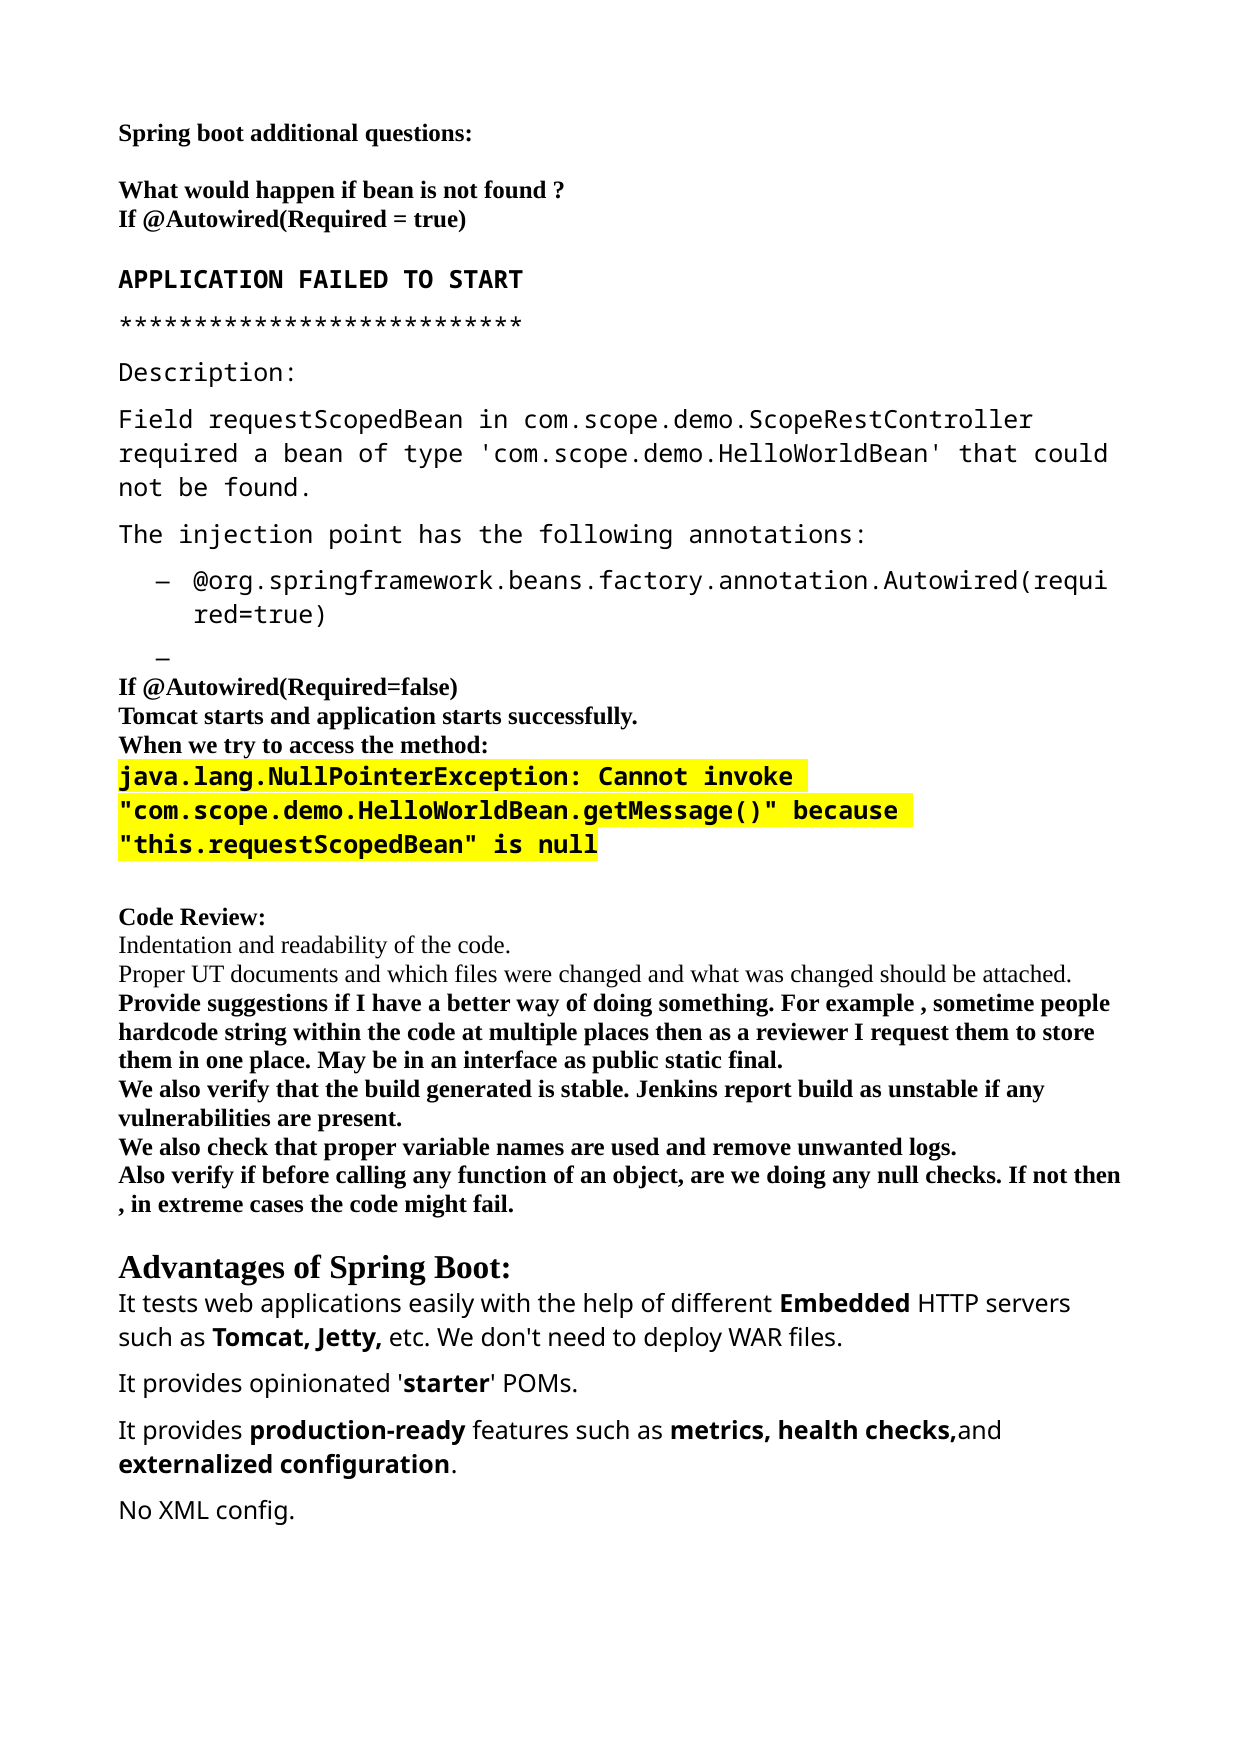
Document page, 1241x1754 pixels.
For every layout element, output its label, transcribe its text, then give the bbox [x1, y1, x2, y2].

text If @Autowired(Required=false) [118, 672, 1122, 701]
text No XML config. [118, 1493, 1122, 1527]
text If @Autowired(Required = true) [118, 204, 1122, 233]
text The injection point has the following annotations: [118, 516, 1122, 550]
text It tests web applications easily with the help of different Embedded HTTP servers such as Tomcat, Jetty, etc. We don't need to deploy WAR files. [118, 1285, 1122, 1353]
text Field requestScopedBean in com.scope.demo.ScopeRestController required a bean of type 'com.scope.demo.HelloWorldBean' that could not be found. [118, 402, 1122, 504]
text It provides production-ready features such as metrics, health checks,and externalized configuration. [118, 1412, 1122, 1481]
text When we try to access the method: [118, 730, 1122, 758]
text Code Review: [118, 902, 1122, 931]
text Advantages of Spring Boot: [118, 1247, 1122, 1285]
text Also verify if before calling any function of an object, are we doing any null checks. If not then , in extreme cases the code might fail. [118, 1161, 1122, 1218]
text It provides opinionated 'starter' POMs. [118, 1366, 1122, 1400]
text Indentation and readability of the code. [118, 931, 1122, 959]
text Provide suggestions if I have a better way of doing something. For example , sometime people hardcode string within the code at multiple places then as a reviewer I request them to store them in one place. May be in an interface as public static final. [118, 988, 1122, 1074]
text *************************** [118, 308, 1122, 342]
text We also check that proper variable names are used and remove unwanted logs. [118, 1132, 1122, 1161]
text APPLICATION FAILED TO START [118, 262, 1122, 296]
text java.lang.NullPointerException: Cannot invoke "com.scope.demo.HelloWorldBean.getMessage()" because "this.requestScopedBean" is null [118, 758, 1122, 861]
text What would happen if bean is not found ? [118, 176, 1122, 204]
text We also verify that the build generated is stable. Jenkins report build as unstable if any vulnerabilities are present. [118, 1074, 1122, 1132]
text Spring boot additional questions: [118, 118, 1122, 147]
list @org.springframework.beans.factory.annotation.Autowired(required=true) [156, 563, 1122, 631]
text Description: [118, 355, 1122, 389]
text Proper UT documents and which files were changed and what was changed should be attached. [118, 959, 1122, 988]
text Tomcat starts and application starts successfully. [118, 701, 1122, 730]
